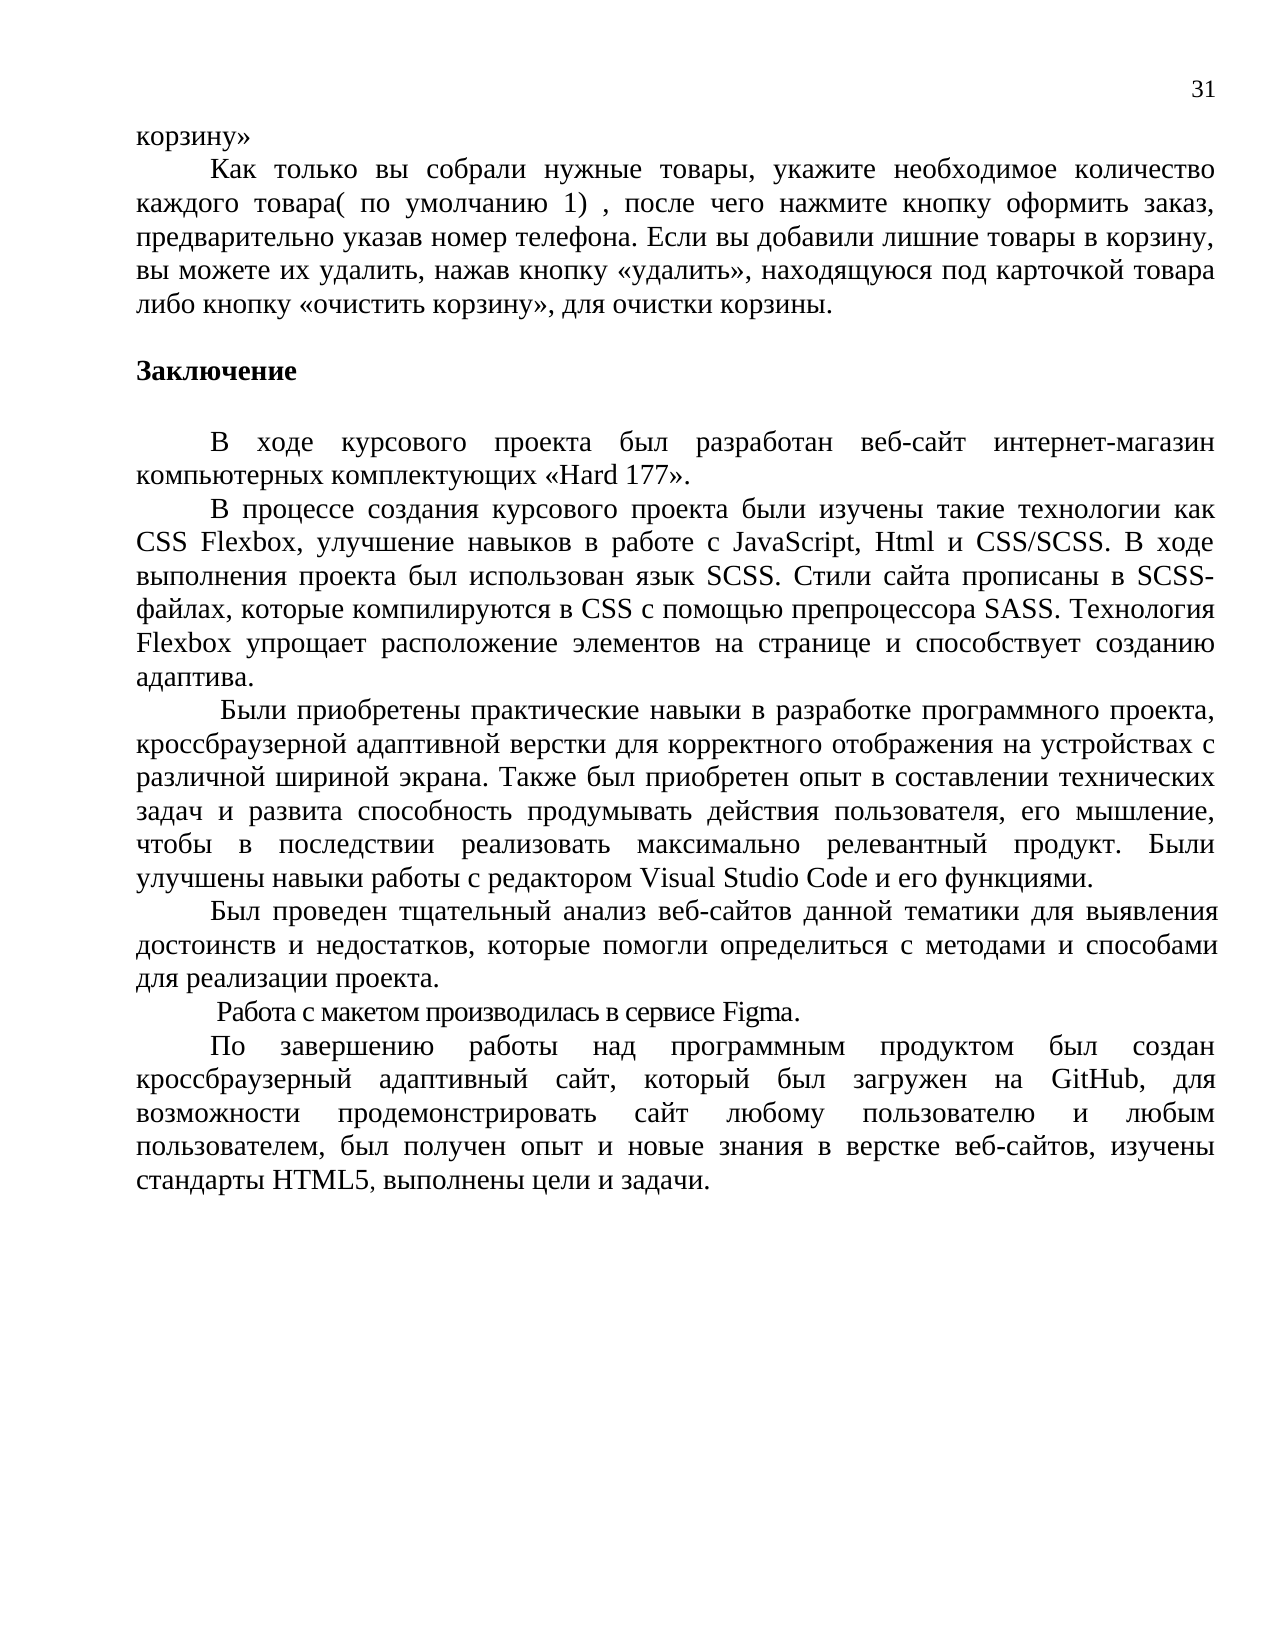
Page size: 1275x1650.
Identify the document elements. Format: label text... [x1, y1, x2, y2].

text По завершению работы над программным продуктом был создан кроссбраузерный адаптивный сайт, который был загружен на GitHub, для возможности продемонстрировать сайт любому пользователю и любым пользователем, был получен опыт и новые знания в верстке веб-сайтов, изучены стандарты HTML5, выполнены цели и задачи. [136, 1028, 1216, 1195]
text В ходе курсового проекта был разработан веб-сайт интернет-магазин компьютерных комплектующих «Hard 177». [136, 424, 1216, 491]
text В процессе создания курсового проекта были изучены такие технологии как CSS Flexbox, улучшение навыков в работе с JavaScript, Html и СSS/SCSS. В ходе выполнения проекта был использован язык SCSS. Стили сайта прописаны в SCSS-файлах, которые компилируются в CSS с помощью препроцессора SASS. Технология Flexbox упрощает расположение элементов на странице и способствует созданию адаптива. [136, 491, 1216, 692]
text корзину» [136, 118, 1216, 152]
subtitle Заключение [136, 353, 1216, 386]
text Были приобретены практические навыки в разработке программного проекта, кроссбраузерной адаптивной верстки для корректного отображения на устройствах с различной шириной экрана. Также был приобретен опыт в составлении технических задач и развита способность продумывать действия пользователя, его мышление, чтобы в последствии реализовать максимально релевантный продукт. Были улучшены навыки работы с редактором Visual Studio Code и его функциями. [136, 692, 1216, 893]
text Как только вы собрали нужные товары, укажите необходимое количество каждого товара( по умолчанию 1) , после чего нажмите кнопку оформить заказ, предварительно указав номер телефона. Если вы добавили лишние товары в корзину, вы можете их удалить, нажав кнопку «удалить», находящуюся под карточкой товара либо кнопку «очистить корзину», для очистки корзины. [136, 152, 1216, 319]
text Был проведен тщательный анализ веб-сайтов данной тематики для выявления достоинств и недостатков, которые помогли определиться с методами и способами для реализации проекта. [136, 893, 1219, 994]
text Работа с макетом производилась в сервисе Figma. [136, 994, 1219, 1028]
